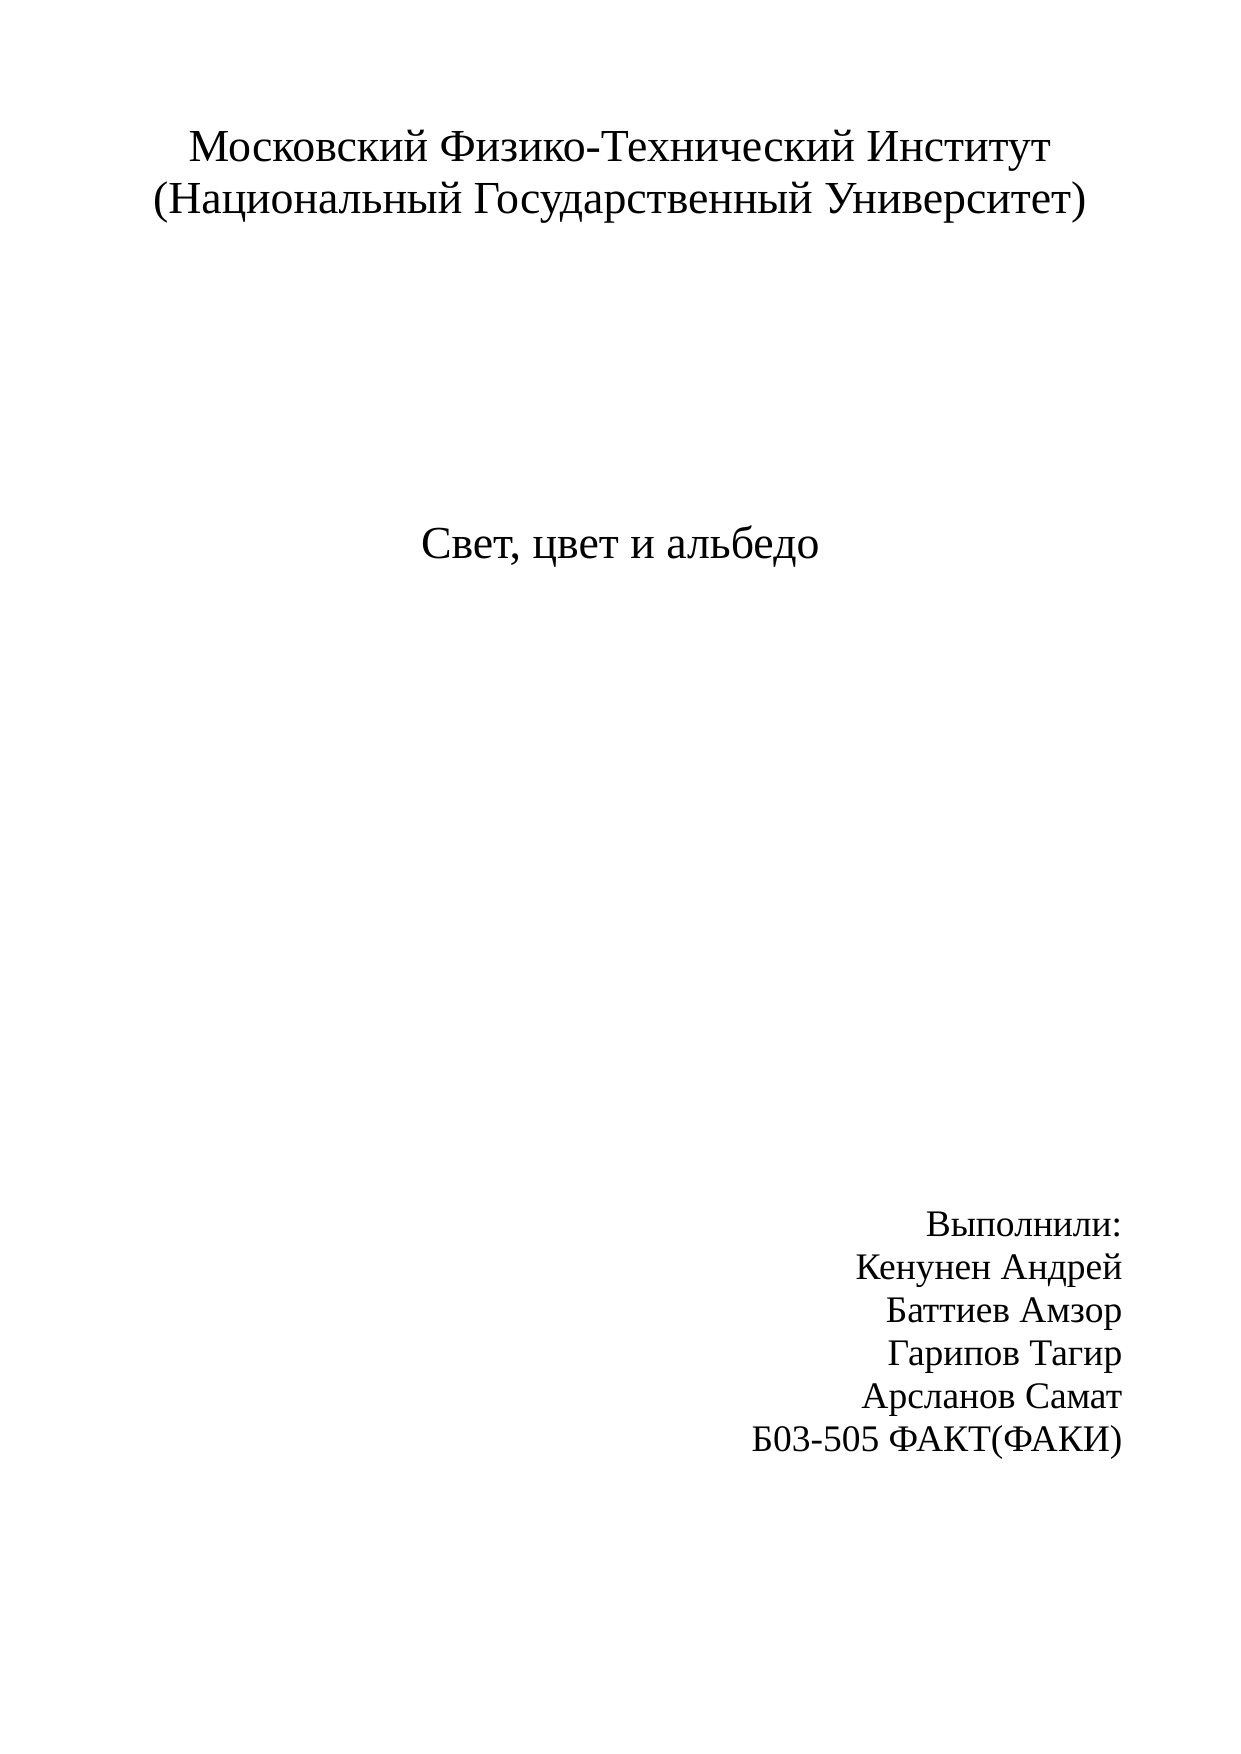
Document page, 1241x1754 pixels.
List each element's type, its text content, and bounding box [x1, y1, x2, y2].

text Свет, цвет и альбедо [118, 516, 1122, 568]
text Арсланов Самат [118, 1373, 1122, 1417]
text Выполнили: [118, 1201, 1122, 1244]
text Б03-505 ФАКТ(ФАКИ) [118, 1417, 1122, 1460]
text Гарипов Тагир [118, 1330, 1122, 1373]
text Кенунен Андрей [118, 1244, 1122, 1287]
text Баттиев Амзор [118, 1287, 1122, 1330]
text Московский Физико-Технический Институт (Национальный Государственный Университет) [118, 118, 1122, 223]
